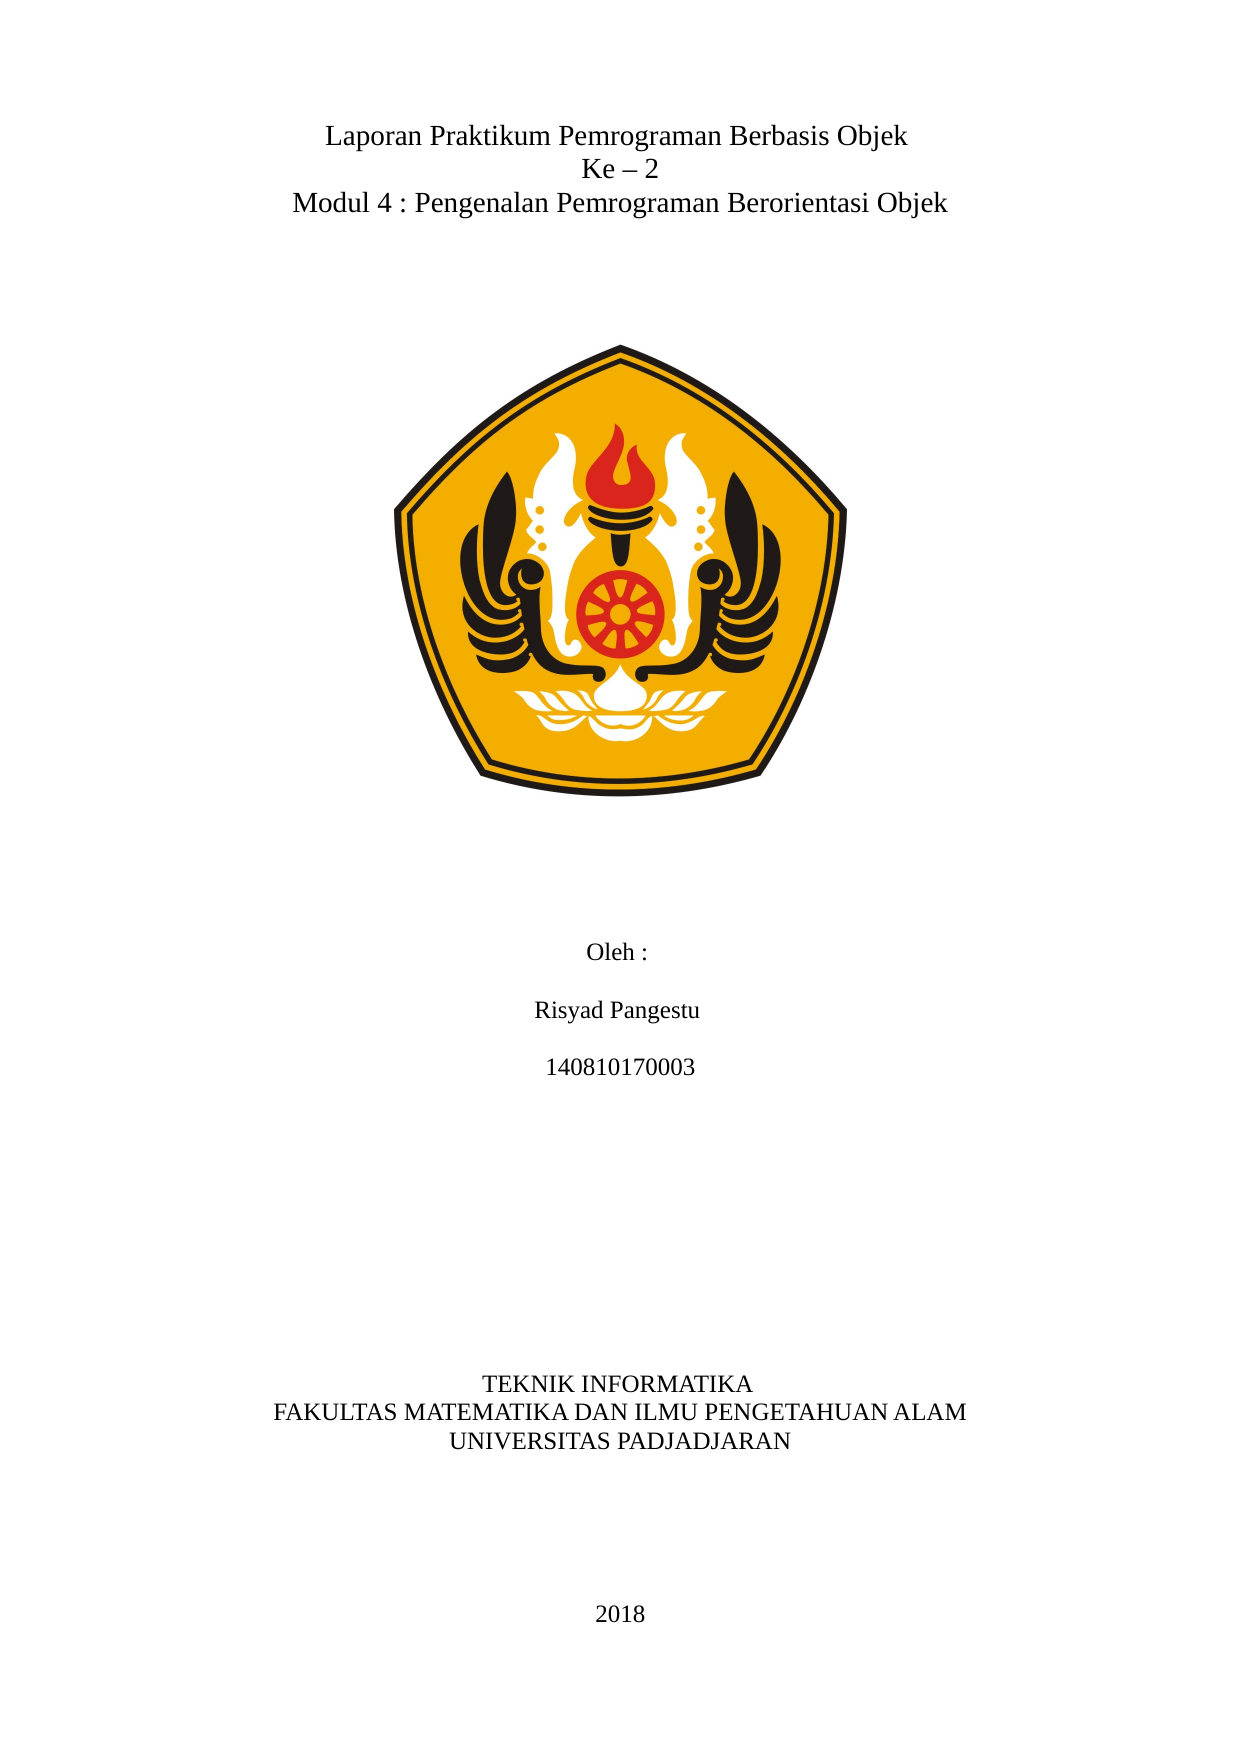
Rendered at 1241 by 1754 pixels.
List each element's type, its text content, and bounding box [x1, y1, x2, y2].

text TEKNIK INFORMATIKA [118, 1369, 1122, 1397]
text UNIVERSITAS PADJADJARAN [118, 1426, 1122, 1455]
text 140810170003 [118, 1052, 1122, 1081]
text Oleh : [118, 937, 1122, 966]
text Modul 4 : Pengenalan Pemrograman Berorientasi Objek [118, 185, 1122, 219]
text Laporan Praktikum Pemrograman Berbasis Objek [118, 118, 1122, 152]
text Risyad Pangestu [118, 995, 1122, 1024]
picture [327, 317, 913, 824]
text FAKULTAS MATEMATIKA DAN ILMU PENGETAHUAN ALAM [118, 1397, 1122, 1426]
text Ke – 2 [118, 152, 1122, 185]
text 2018 [118, 1599, 1122, 1627]
